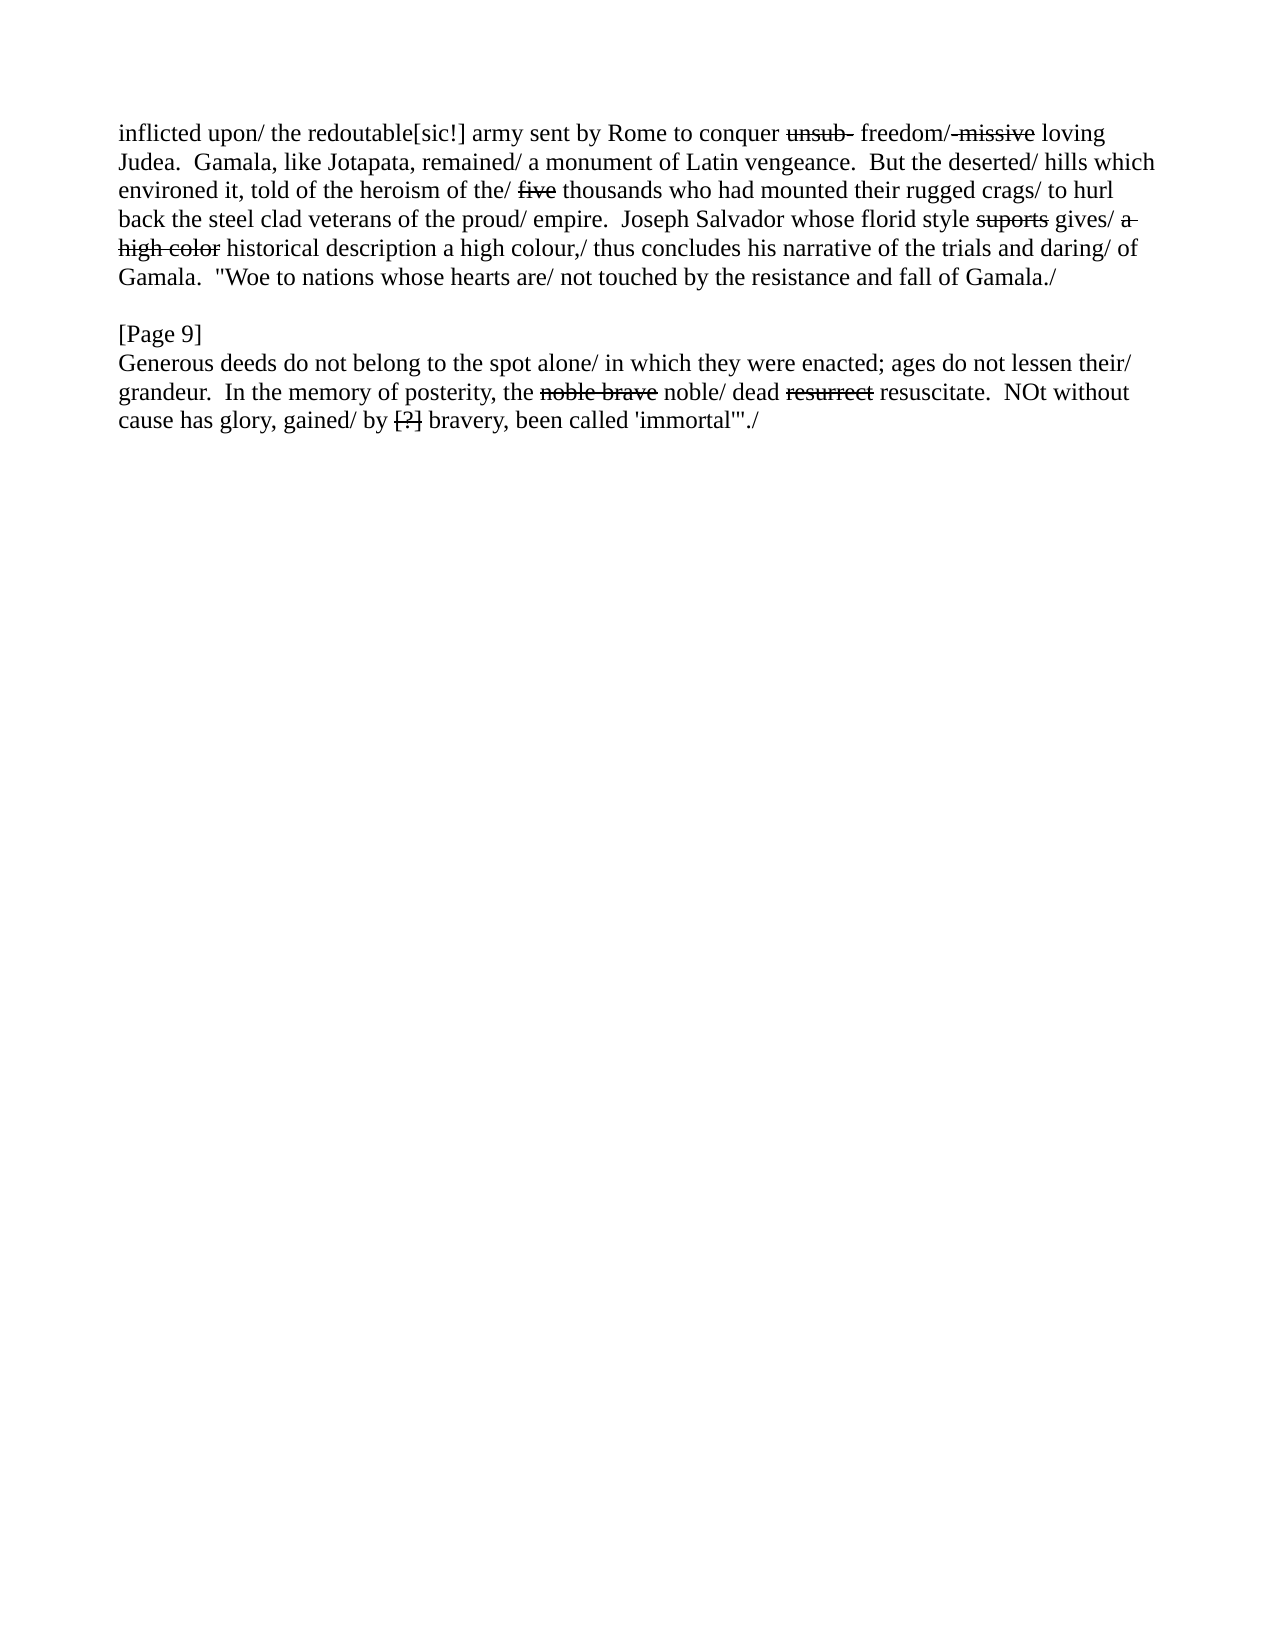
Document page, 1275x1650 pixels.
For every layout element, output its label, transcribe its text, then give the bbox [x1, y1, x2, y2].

text inflicted upon/ the redoutable[sic!] army sent by Rome to conquer unsub- freedom/-missive loving Judea. Gamala, like Jotapata, remained/ a monument of Latin vengeance. But the deserted/ hills which environed it, told of the heroism of the/ five thousands who had mounted their rugged crags/ to hurl back the steel clad veterans of the proud/ empire. Joseph Salvador whose florid style suports gives/ a high color historical description a high colour,/ thus concludes his narrative of the trials and daring/ of Gamala. "Woe to nations whose hearts are/ not touched by the resistance and fall of Gamala./ [118, 118, 1157, 291]
text Generous deeds do not belong to the spot alone/ in which they were enacted; ages do not lessen their/ grandeur. In the memory of posterity, the noble brave noble/ dead resurrect resuscitate. NOt without cause has glory, gained/ by [?] bravery, been called 'immortal'"./ [118, 348, 1157, 434]
text [Page 9] [118, 319, 1157, 348]
